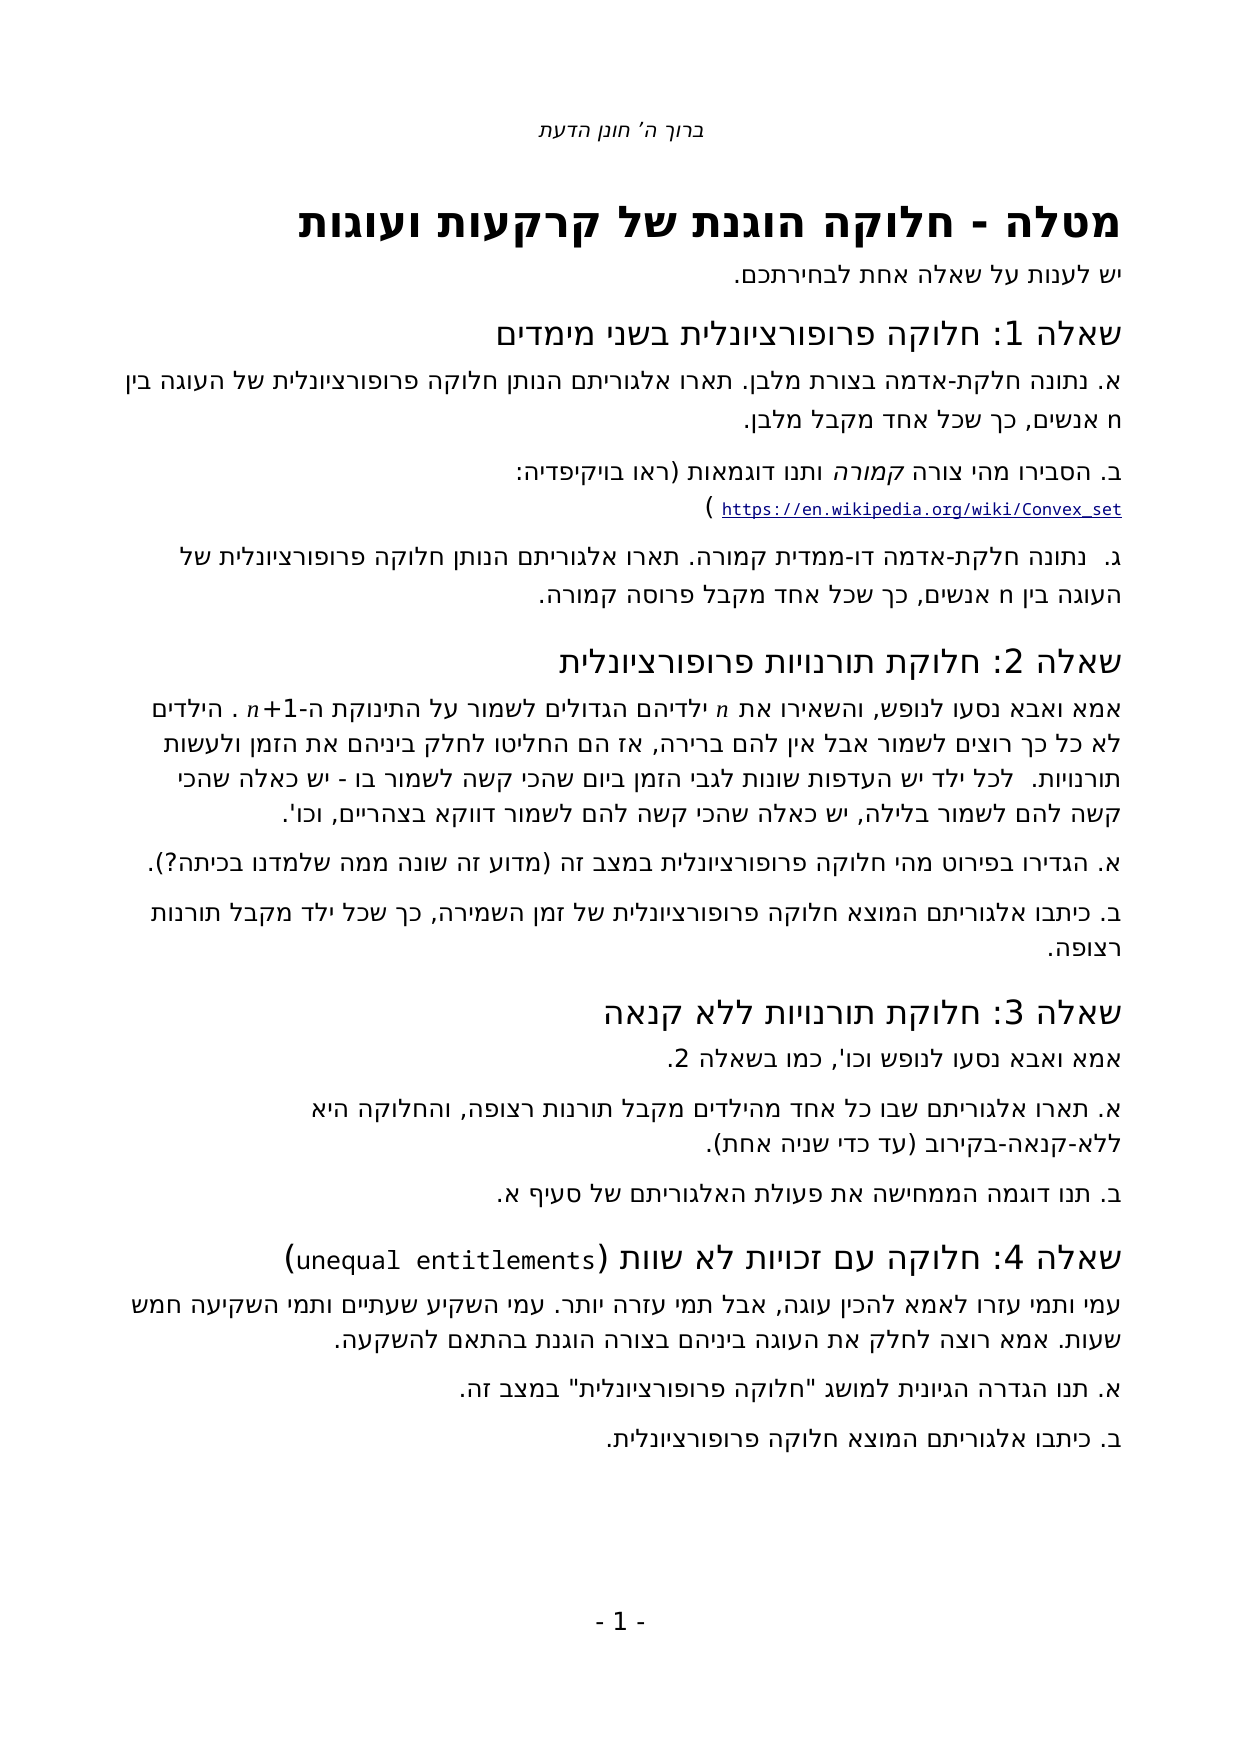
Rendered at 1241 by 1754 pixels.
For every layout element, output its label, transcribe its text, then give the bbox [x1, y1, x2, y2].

text עמי ותמי עזרו לאמא להכין עוגה, אבל תמי עזרה יותר. עמי השקיע שעתיים ותמי השקיעה חמש שעות. אמא רוצה לחלק את העוגה ביניהם בצורה הוגנת בהתאם להשקעה. [118, 1290, 1122, 1354]
text א. תארו אלגוריתם שבו כל אחד מהילדים מקבל תורנות רצופה, והחלוקה היא ללא-קנאה-בקירוב (עד כדי שניה אחת). [118, 1094, 1122, 1158]
text ג. נתונה חלקת-אדמה דו-ממדית קמורה. תארו אלגוריתם הנותן חלוקה פרופורציונלית של העוגה בין n אנשים, כך שכל אחד מקבל פרוסה קמורה. [118, 542, 1122, 611]
text א. נתונה חלקת-אדמה בצורת מלבן. תארו אלגוריתם הנותן חלוקה פרופורציונלית של העוגה בין n אנשים, כך שכל אחד מקבל מלבן. [118, 366, 1122, 436]
subtitle שאלה 4: חלוקה עם זכויות לא שוות (unequal entitlements) [118, 1239, 1122, 1278]
text א. הגדירו בפירוט מהי חלוקה פרופורציונלית במצב זה (מדוע זה שונה ממה שלמדנו בכיתה?). [118, 849, 1122, 878]
text ב. תנו דוגמה הממחישה את פעולת האלגוריתם של סעיף א. [118, 1179, 1122, 1208]
text ב. הסבירו מהי צורה קמורה ותנו דוגמאות (ראו בויקיפדיה: https://en.wikipedia.org/wiki/Convex_set ) [118, 457, 1122, 521]
subtitle שאלה 3: חלוקת תורנויות ללא קנאה [118, 993, 1122, 1032]
subtitle שאלה 2: חלוקת תורנויות פרופורציונלית [118, 643, 1122, 681]
text אמא ואבא נסעו לנופש, והשאירו את n ילדיהם הגדולים לשמור על התינוקת ה-1+n . הילדים לא כל כך רוצים לשמור אבל אין להם ברירה, אז הם החליטו לחלק ביניהם את הזמן ולעשות תורנויות. לכל ילד יש העדפות שונות לגבי הזמן ביום שהכי קשה לשמור בו - יש כאלה שהכי קשה להם לשמור בלילה, יש כאלה שהכי קשה להם לשמור דווקא בצהריים, וכו'. [118, 694, 1122, 828]
text ב. כיתבו אלגוריתם המוצא חלוקה פרופורציונלית. [118, 1424, 1122, 1453]
text יש לענות על שאלה אחת לבחירתכם. [118, 260, 1122, 289]
text ב. כיתבו אלגוריתם המוצא חלוקה פרופורציונלית של זמן השמירה, כך שכל ילד מקבל תורנות רצופה. [118, 898, 1122, 962]
text אמא ואבא נסעו לנופש וכו', כמו בשאלה 2. [118, 1044, 1122, 1074]
text א. תנו הגדרה הגיונית למושג "חלוקה פרופורציונלית" במצב זה. [118, 1375, 1122, 1404]
subtitle מטלה - חלוקה הוגנת של קרקעות ועוגות [118, 197, 1122, 248]
subtitle שאלה 1: חלוקה פרופורציונלית בשני מימדים [118, 314, 1122, 353]
